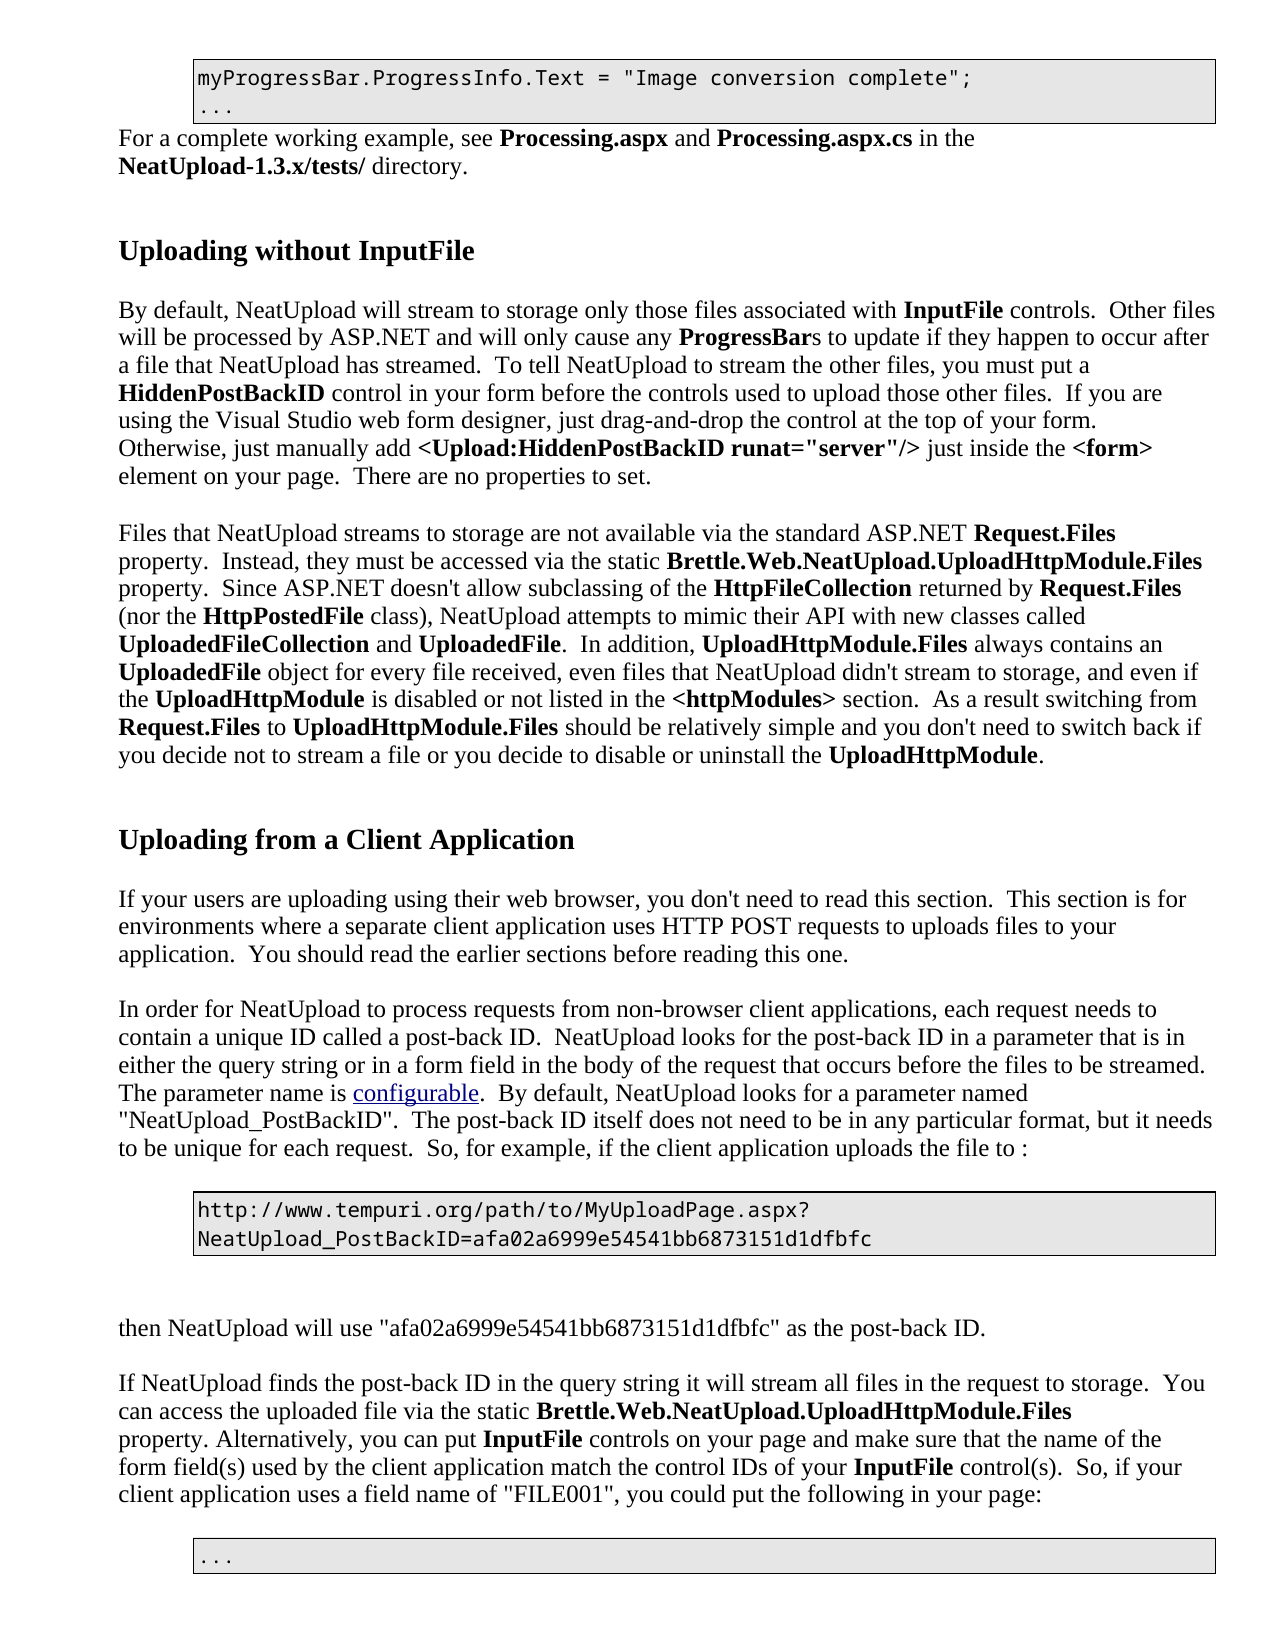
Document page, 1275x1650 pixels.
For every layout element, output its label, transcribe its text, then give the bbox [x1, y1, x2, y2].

text myProgressBar.ProgressInfo.Text = "Image conversion complete"; ... [194, 60, 1215, 123]
text For a complete working example, see Processing.aspx and Processing.aspx.cs in the NeatUpload-1.3.x/tests/ directory. [118, 124, 1216, 179]
text By default, NeatUpload will stream to storage only those files associated with InputFile controls. Other files will be processed by ASP.NET and will only cause any ProgressBars to update if they happen to occur after a file that NeatUpload has streamed. To tell NeatUpload to stream the other files, you must put a HiddenPostBackID control in your form before the controls used to upload those other files. If you are using the Visual Studio web form designer, just drag-and-drop the control at the top of your form. Otherwise, just manually add <Upload:HiddenPostBackID runat="server"/> just inside the <form> element on your page. There are no properties to set. [118, 296, 1216, 490]
text ... [194, 1539, 1215, 1573]
text then NeatUpload will use "afa02a6999e54541bb6873151d1dfbfc" as the post-back ID. If NeatUpload finds the post-back ID in the query string it will stream all files in the request to storage. You can access the uploaded file via the static Brettle.Web.NeatUpload.UploadHttpModule.Files property. Alternatively, you can put InputFile controls on your page and make sure that the name of the form field(s) used by the client application match the control IDs of your InputFile control(s). So, if your client application uses a field name of "FILE001", you could put the following in your page: [118, 1286, 1216, 1508]
subtitle Uploading from a Client Application [118, 823, 1216, 855]
text If your users are uploading using their web browser, you don't need to read this section. This section is for environments where a separate client application uses HTTP POST requests to uploads files to your application. You should read the earlier sections before reading this one. In order for NeatUpload to process requests from non-browser client applications, each request needs to contain a unique ID called a post-back ID. NeatUpload looks for the post-back ID in a parameter that is in either the query string or in a form field in the body of the request that occurs before the files to be streamed. The parameter name is configurable. By default, NeatUpload looks for a parameter named "NeatUpload_PostBackID". The post-back ID itself does not need to be in any particular format, but it needs to be unique for each request. So, for example, if the client application uploads the file to : [118, 885, 1216, 1162]
subtitle Uploading without InputFile [118, 234, 1216, 266]
text http://www.tempuri.org/path/to/MyUploadPage.aspx?NeatUpload_PostBackID=afa02a6999e54541bb6873151d1dfbfc [194, 1193, 1215, 1255]
text Files that NeatUpload streams to storage are not available via the standard ASP.NET Request.Files property. Instead, they must be accessed via the static Brettle.Web.NeatUpload.UploadHttpModule.Files property. Since ASP.NET doesn't allow subclassing of the HttpFileCollection returned by Request.Files (nor the HttpPostedFile class), NeatUpload attempts to mimic their API with new classes called UploadedFileCollection and UploadedFile. In addition, UploadHttpModule.Files always contains an UploadedFile object for every file received, even files that NeatUpload didn't stream to storage, and even if the UploadHttpModule is disabled or not listed in the <httpModules> section. As a result switching from Request.Files to UploadHttpModule.Files should be relatively simple and you don't need to switch back if you decide not to stream a file or you decide to disable or uninstall the UploadHttpModule. [118, 519, 1216, 768]
